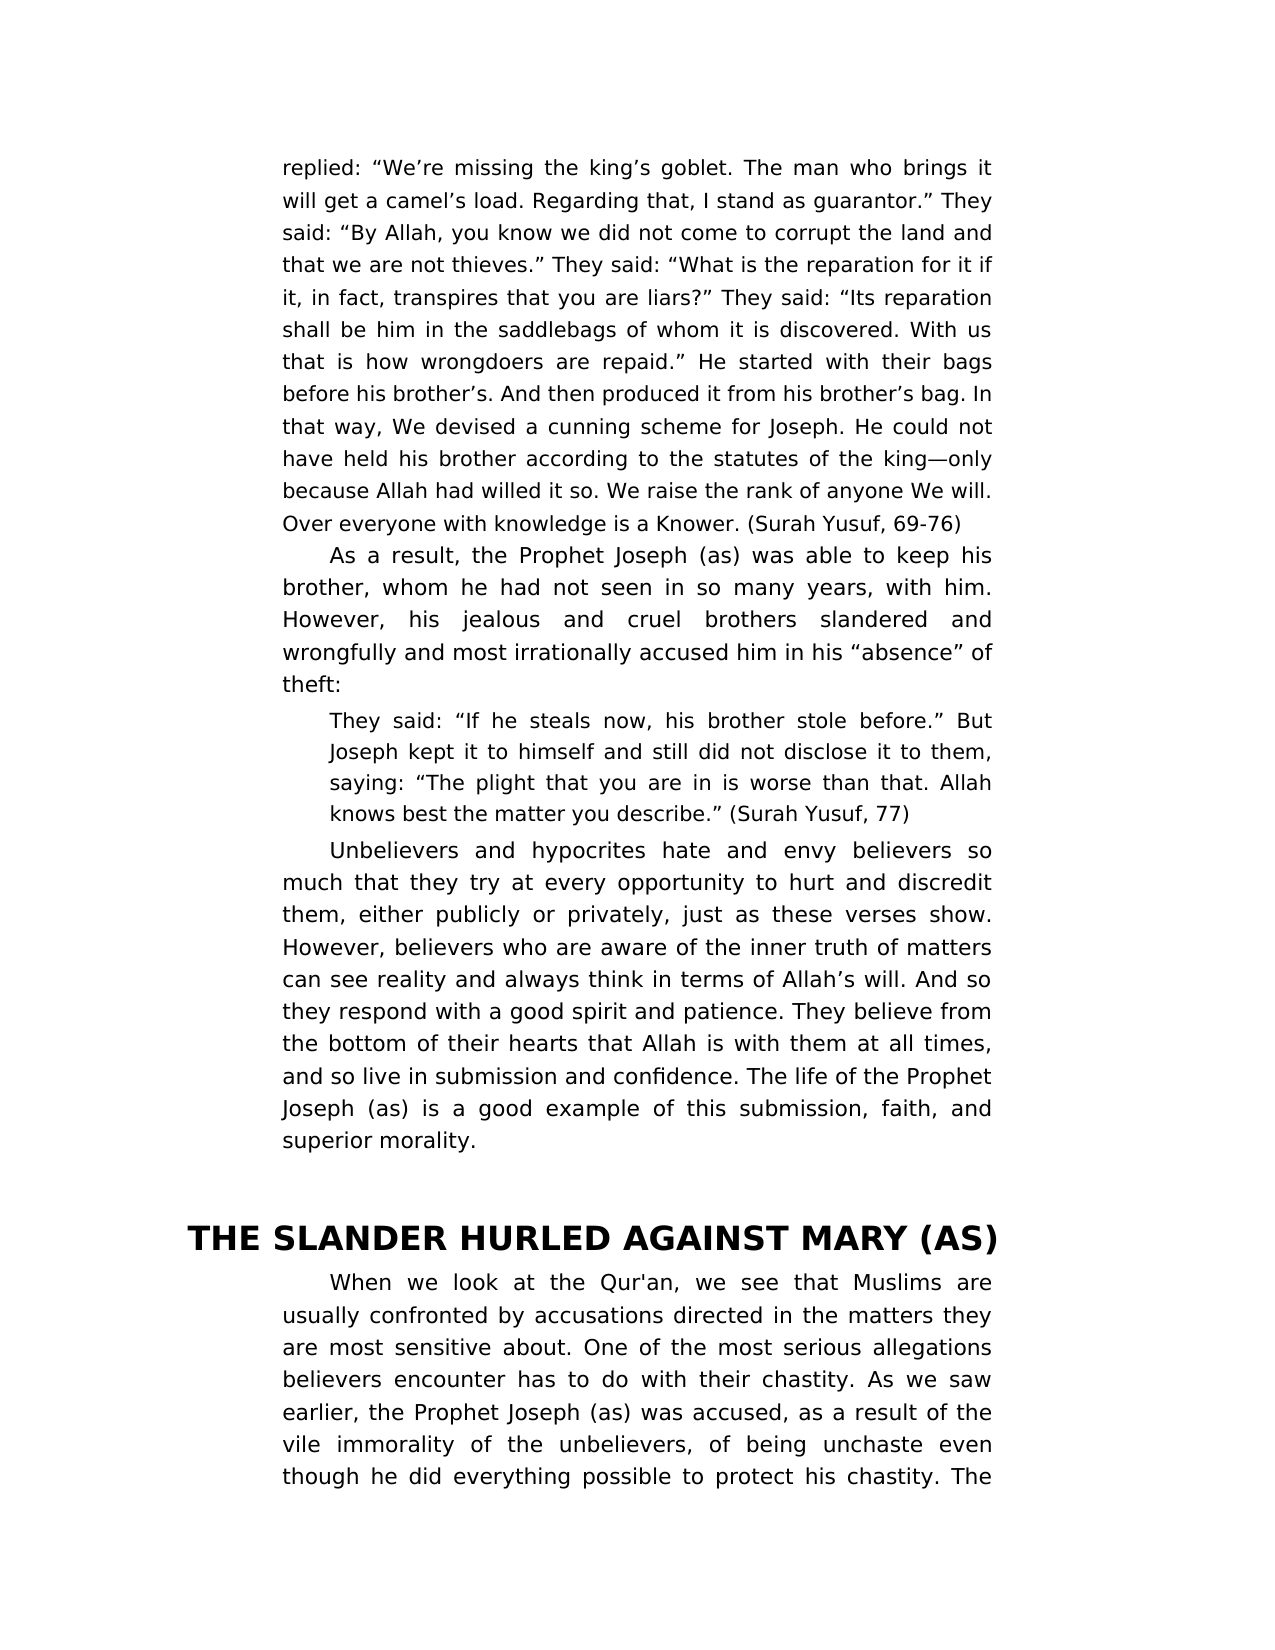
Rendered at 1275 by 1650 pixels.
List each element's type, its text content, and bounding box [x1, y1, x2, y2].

text Unbelievers and hypocrites hate and envy believers so much that they try at every opportunity to hurt and discredit them, either publicly or privately, just as these verses show. However, believers who are aware of the inner truth of matters can see reality and always think in terms of Allah’s will. And so they respond with a good spirit and patience. They believe from the bottom of their hearts that Allah is with them at all times, and so live in submission and confidence. The life of the Prophet Joseph (as) is a good example of this submission, faith, and superior morality. [282, 832, 993, 1155]
text replied: “We’re missing the king’s goblet. The man who brings it will get a camel’s load. Regarding that, I stand as guarantor.” They said: “By Allah, you know we did not come to corrupt the land and that we are not thieves.” They said: “What is the reparation for it if it, in fact, transpires that you are liars?” They said: “Its reparation shall be him in the saddlebags of whom it is discovered. With us that is how wrongdoers are repaid.” He started with their bags before his brother’s. And then produced it from his brother’s bag. In that way, We devised a cunning scheme for Joseph. He could not have held his brother according to the statutes of the king—only because Allah had willed it so. We raise the rank of anyone We will. Over everyone with knowledge is a Knower. (Surah Yusuf, 69-76) [282, 150, 993, 537]
text As a result, the Prophet Joseph (as) was able to keep his brother, whom he had not seen in so many years, with him. However, his jealous and cruel brothers slandered and wrongfully and most irrationally accused him in his “absence” of theft: [282, 537, 993, 699]
text When we look at the Qur'an, we see that Muslims are usually confronted by accusations directed in the matters they are most sensitive about. One of the most serious allegations believers encounter has to do with their chastity. As we saw earlier, the Prophet Joseph (as) was accused, as a result of the vile immorality of the unbelievers, of being unchaste even though he did everything possible to protect his chastity. The [282, 1265, 993, 1491]
subtitle THE SLANDER HURLED AGAINST MARY (AS) [187, 1220, 1087, 1259]
text They said: “If he steals now, his brother stole before.” But Joseph kept it to himself and still did not disclose it to them, saying: “The plight that you are in is worse than that. Allah knows best the matter you describe.” (Surah Yusuf, 77) [329, 703, 993, 828]
